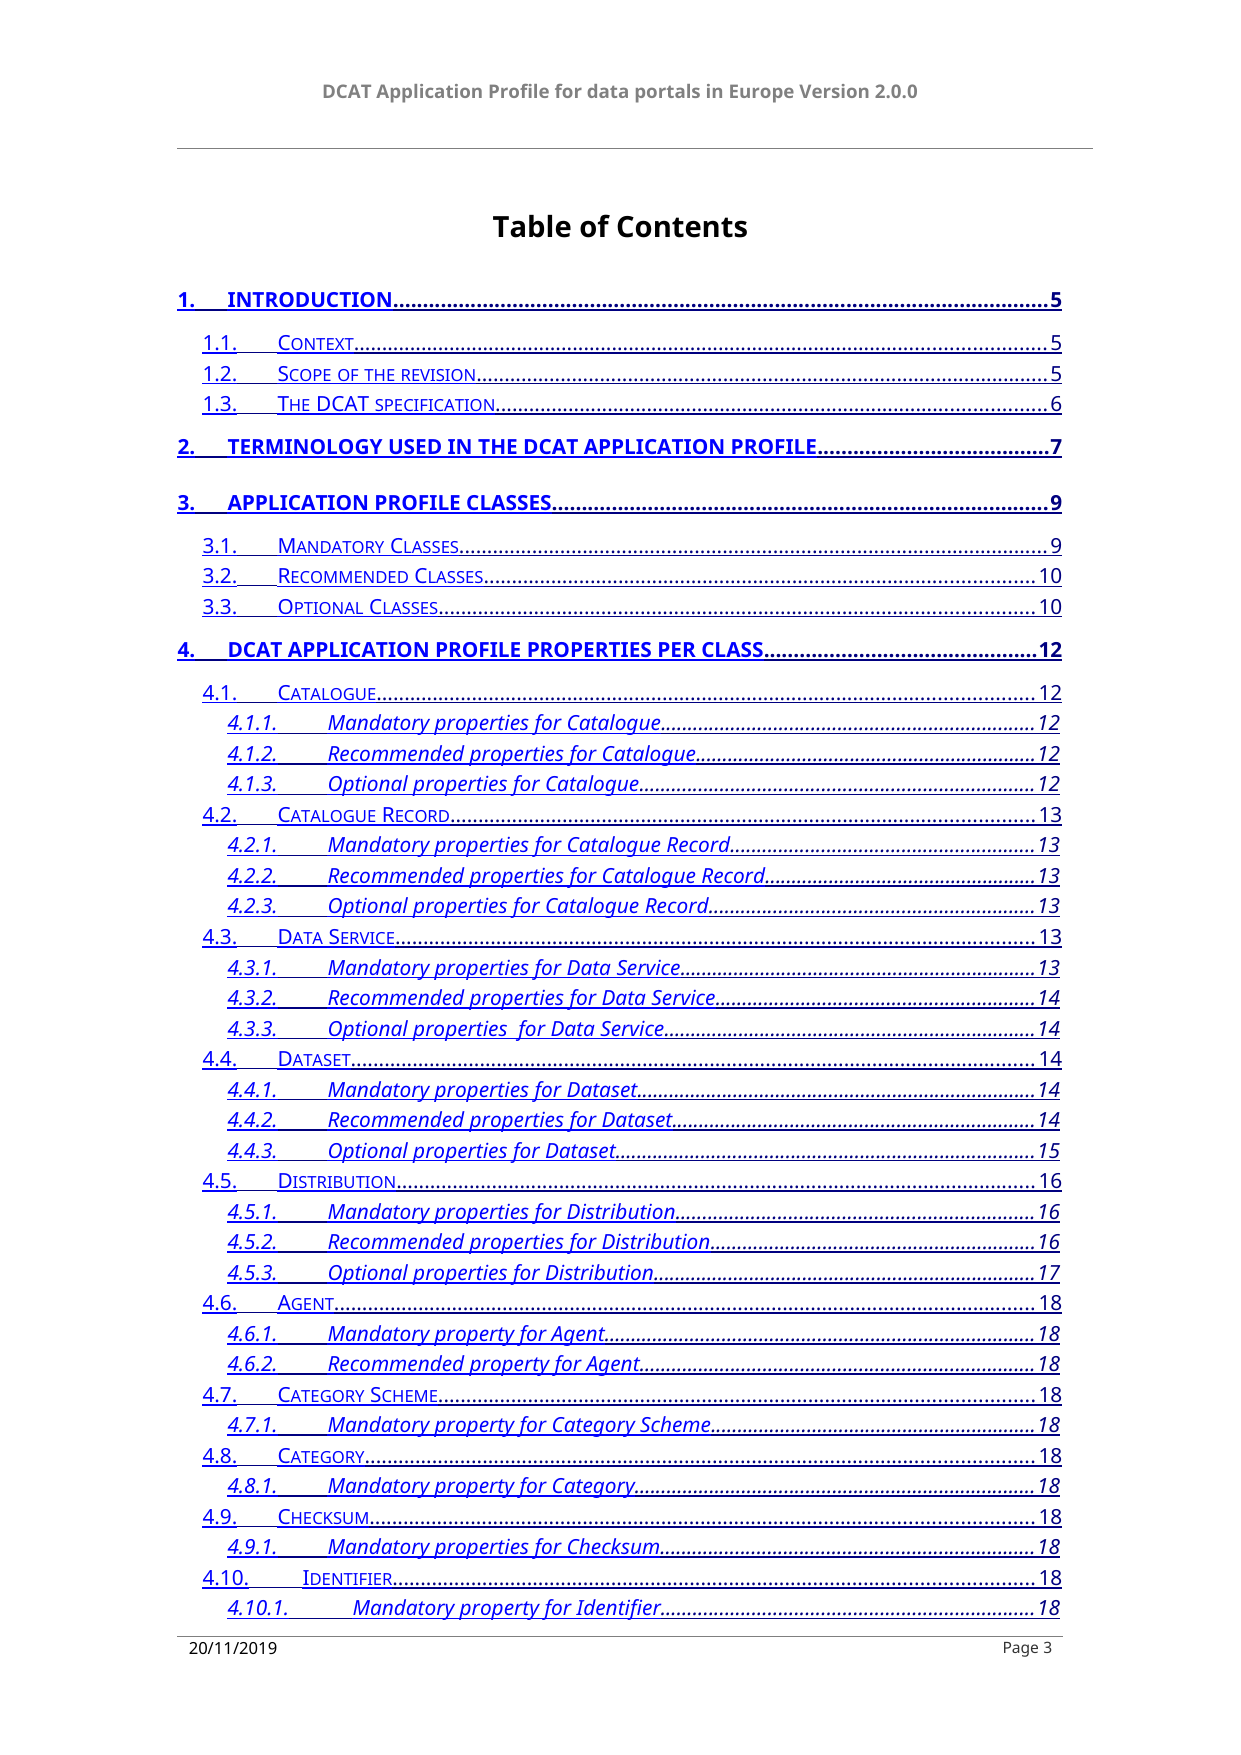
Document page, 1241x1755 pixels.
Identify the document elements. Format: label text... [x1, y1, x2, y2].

text 4.1. Catalogue 12 [202, 676, 1063, 706]
text 1.1. Context 5 [202, 326, 1063, 357]
text 3.1. Mandatory Classes 9 [202, 529, 1063, 559]
text 1.2. Scope of the revision 5 [202, 357, 1063, 387]
text 4.2.3. Optional properties for Catalogue Record 13 [227, 889, 1063, 920]
text 4.4. Dataset 14 [202, 1042, 1063, 1073]
text 1.3. The DCAT specification 6 [202, 387, 1063, 418]
text 4.10. Identifier 18 [202, 1561, 1063, 1592]
subtitle Table of Contents [177, 206, 1063, 246]
text 4.2.1. Mandatory properties for Catalogue Record 13 [227, 828, 1063, 859]
text 4.7. Category Scheme 18 [202, 1378, 1063, 1408]
text 3.3. Optional Classes 10 [202, 590, 1063, 620]
text 4.9.1. Mandatory properties for Checksum 18 [227, 1531, 1063, 1561]
text 4.4.3. Optional properties for Dataset 15 [227, 1134, 1063, 1164]
text 4.5.1. Mandatory properties for Distribution 16 [227, 1195, 1063, 1225]
text 4.4.1. Mandatory properties for Dataset 14 [227, 1073, 1063, 1103]
text 4.3.3. Optional properties for Data Service 14 [227, 1012, 1063, 1042]
text 4.6. Agent 18 [202, 1286, 1063, 1317]
text 4.7.1. Mandatory property for Category Scheme 18 [227, 1408, 1063, 1439]
text 4.8.1. Mandatory property for Category 18 [227, 1469, 1063, 1500]
text 4.1.2. Recommended properties for Catalogue 12 [227, 737, 1063, 767]
text 4.4.2. Recommended properties for Dataset 14 [227, 1103, 1063, 1134]
text 4.9. Checksum 18 [202, 1500, 1063, 1531]
text 4.1.3. Optional properties for Catalogue 12 [227, 767, 1063, 798]
text 4.3.2. Recommended properties for Data Service 14 [227, 981, 1063, 1012]
text 2. Terminology used in the DCAT Application Profile 7 [177, 430, 1063, 461]
text 4.5.3. Optional properties for Distribution 17 [227, 1256, 1063, 1286]
text 4.6.2. Recommended property for Agent 18 [227, 1347, 1063, 1378]
text 4.1.1. Mandatory properties for Catalogue 12 [227, 706, 1063, 737]
text 4.6.1. Mandatory property for Agent 18 [227, 1317, 1063, 1347]
text 4. DCAT Application Profile Properties per Class 12 [177, 633, 1063, 663]
text 4.3.1. Mandatory properties for Data Service 13 [227, 951, 1063, 981]
text 3.2. Recommended Classes 10 [202, 559, 1063, 590]
text 4.3. Data Service 13 [202, 920, 1063, 951]
text 4.2.2. Recommended properties for Catalogue Record 13 [227, 859, 1063, 889]
text 4.10.1. Mandatory property for Identifier 18 [227, 1592, 1063, 1622]
text 4.5. Distribution 16 [202, 1164, 1063, 1195]
text 4.2. Catalogue Record 13 [202, 798, 1063, 828]
text 4.8. Category 18 [202, 1439, 1063, 1469]
text 4.5.2. Recommended properties for Distribution 16 [227, 1225, 1063, 1256]
text 3. Application Profile classes 9 [177, 486, 1063, 516]
text 1. Introduction 5 [177, 283, 1063, 314]
